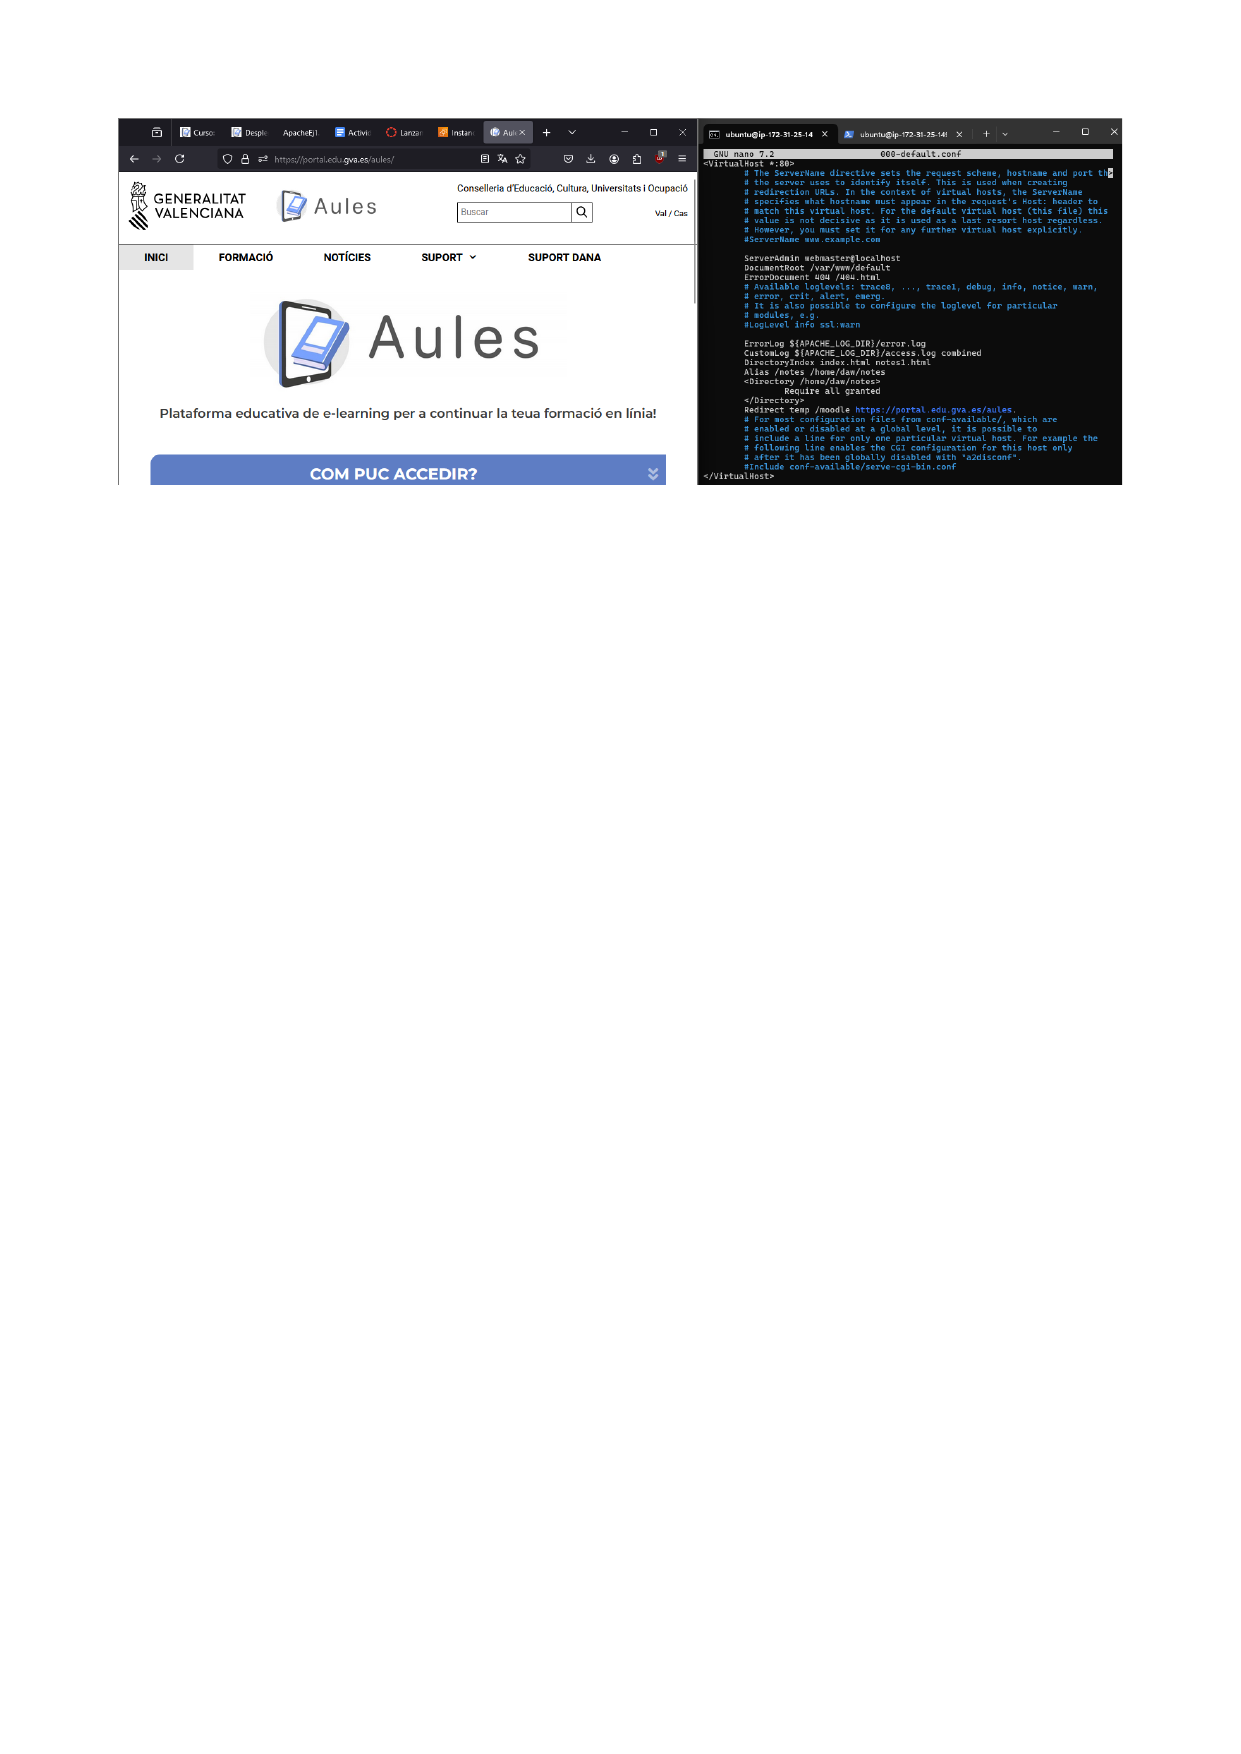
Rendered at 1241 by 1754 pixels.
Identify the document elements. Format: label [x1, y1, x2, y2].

picture [118, 118, 1123, 485]
